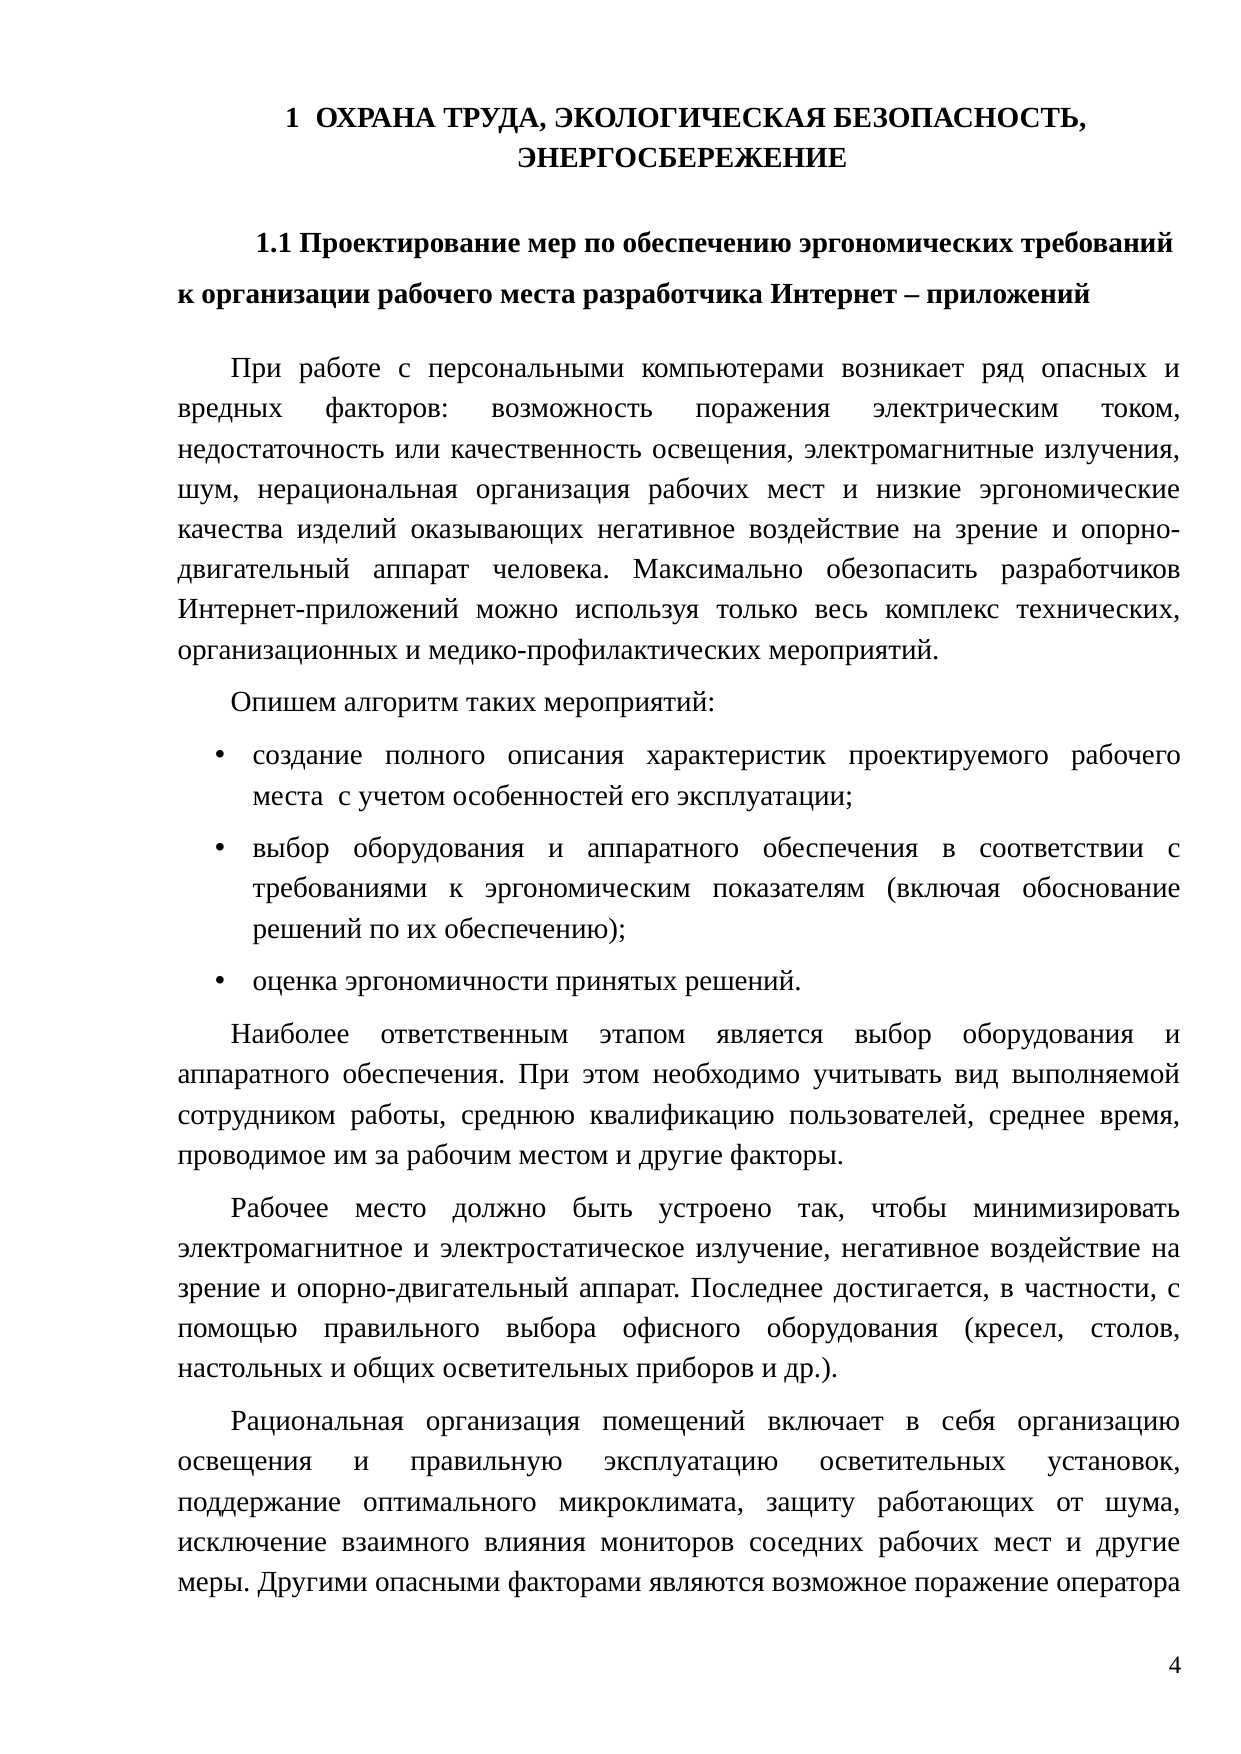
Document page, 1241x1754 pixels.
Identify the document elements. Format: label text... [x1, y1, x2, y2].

subtitle Проектирование мер по обеспечению эргономических требований к организации рабочего места разработчика Интернет – приложений [177, 226, 1181, 309]
text Опишем алгоритм таких мероприятий: [177, 684, 1181, 718]
text При работе с персональными компьютерами возникает ряд опасных и вредных факторов: возможность поражения электрическим током, недостаточность или качественность освещения, электромагнитные излучения, шум, нерациональная организация рабочих мест и низкие эргономические качества изделий оказывающих негативное воздействие на зрение и опорно-двигательный аппарат человека. Максимально обезопасить разработчиков Интернет-приложений можно используя только весь комплекс технических, организационных и медико-профилактических мероприятий. [177, 350, 1181, 665]
text Рациональная организация помещений включает в себя организацию освещения и правильную эксплуатацию осветительных установок, поддержание оптимального микроклимата, защиту работающих от шума, исключение взаимного влияния мониторов соседних рабочих мест и другие меры. Другими опасными факторами являются возможное поражение оператора [177, 1403, 1181, 1598]
list создание полного описания характеристик проектируемого рабочего места с учетом особенностей его эксплуатации; [215, 737, 1181, 811]
text Рабочее место должно быть устроено так, чтобы минимизировать электромагнитное и электростатическое излучение, негативное воздействие на зрение и опорно-двигательный аппарат. Последнее достигается, в частности, с помощью правильного выбора офисного оборудования (кресел, столов, настольных и общих осветительных приборов и др.). [177, 1190, 1181, 1384]
subtitle ОХРАНА ТРУДА, ЭКОЛОГИЧЕСКАЯ БЕЗОПАСНОСТЬ, ЭНЕРГОСБЕРЕЖЕНИЕ [177, 100, 1181, 173]
text Наиболее ответственным этапом является выбор оборудования и аппаратного обеспечения. При этом необходимо учитывать вид выполняемой сотрудником работы, среднюю квалификацию пользователей, среднее время, проводимое им за рабочим местом и другие факторы. [177, 1016, 1181, 1171]
list оценка эргономичности принятых решений. [215, 963, 1181, 997]
list выбор оборудования и аппаратного обеспечения в соответствии с требованиями к эргономическим показателям (включая обоснование решений по их обеспечению); [215, 830, 1181, 944]
